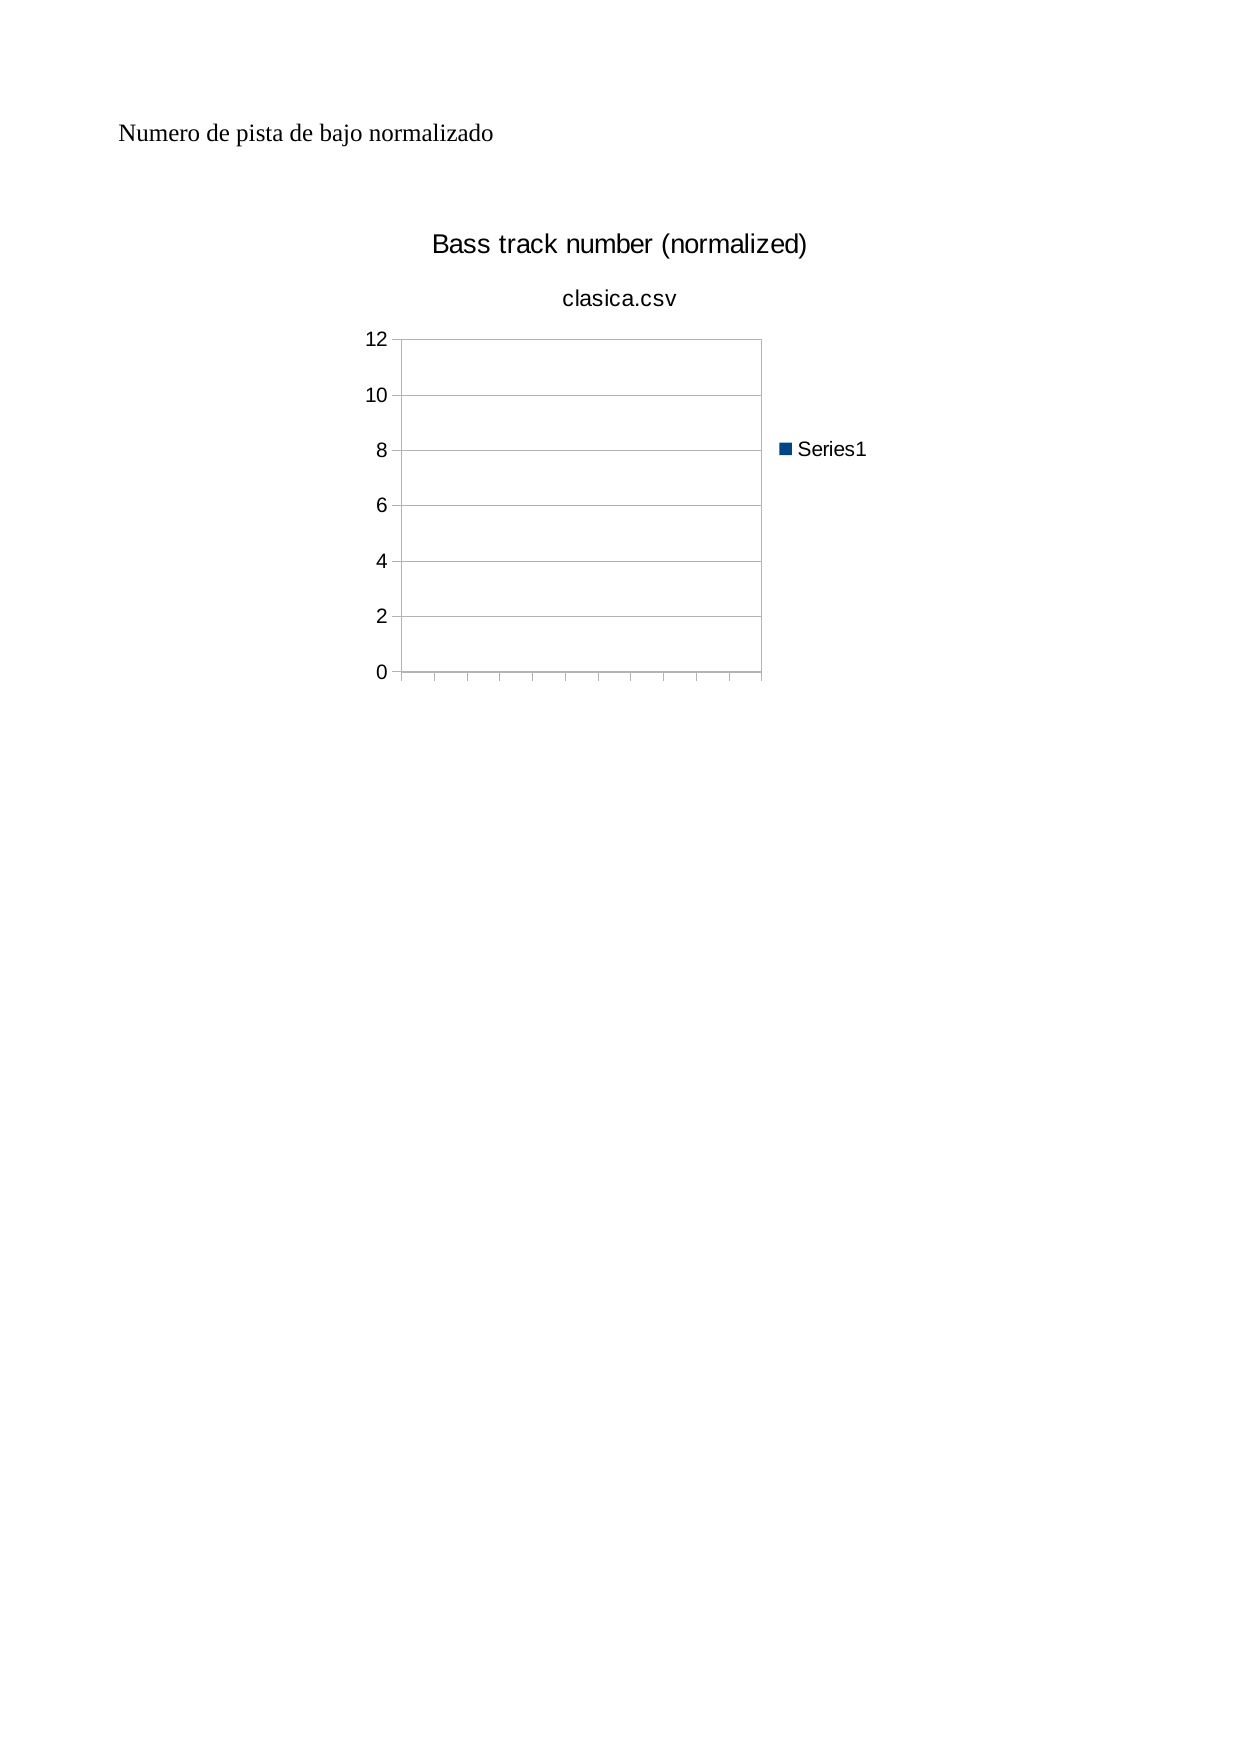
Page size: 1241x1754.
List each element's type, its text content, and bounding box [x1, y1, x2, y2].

text Numero de pista de bajo normalizado [118, 118, 1122, 147]
